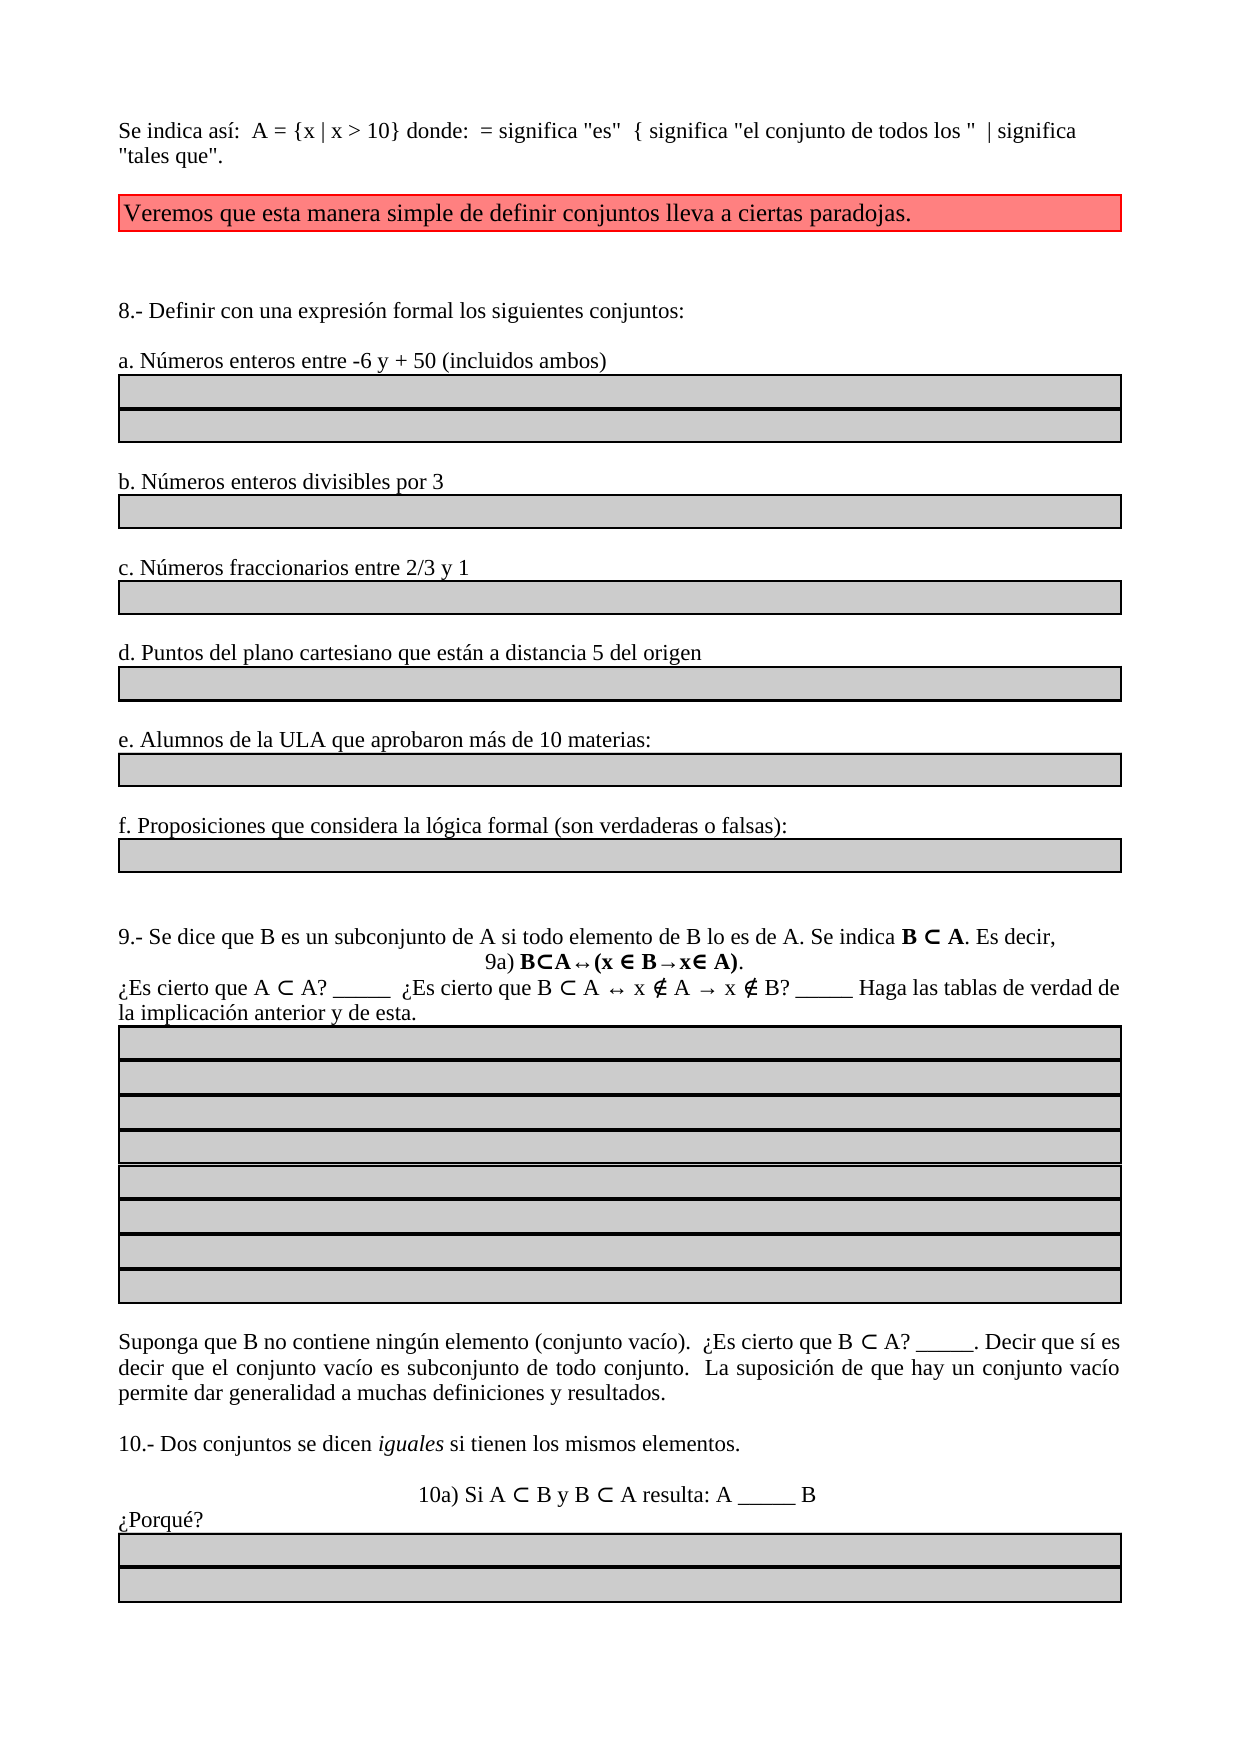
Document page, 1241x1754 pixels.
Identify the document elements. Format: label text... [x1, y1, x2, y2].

text 8.- Definir con una expresión formal los siguientes conjuntos: [118, 272, 1122, 323]
text c. Números fraccionarios entre 2/3 y 1 [118, 529, 1122, 580]
text f. Proposiciones que considera la lógica formal (son verdaderas o falsas): [118, 787, 1122, 838]
text 10a) Si A ⊂ B y B ⊂ A resulta: A _____ B [118, 1482, 1122, 1507]
text 9a) B⊂A↔(x ∈ B→x∈ A). [118, 949, 1122, 974]
text ¿Es cierto que A ⊂ A? _____ ¿Es cierto que B ⊂ A ↔ x ∉ A → x ∉ B? _____ Haga las tablas de verdad de la implicación anterior y de esta. [118, 974, 1122, 1025]
text 10.- Dos conjuntos se dicen iguales si tienen los mismos elementos. [118, 1431, 1122, 1456]
text e. Alumnos de la ULA que aprobaron más de 10 materias: [118, 702, 1122, 752]
text b. Números enteros divisibles por 3 [118, 443, 1122, 494]
text Suponga que B no contiene ningún elemento (conjunto vacío). ¿Es cierto que B ⊂ A? _____. Decir que sí es decir que el conjunto vacío es subconjunto de todo conjunto. La suposición de que hay un conjunto vacío permite dar generalidad a muchas definiciones y resultados. [118, 1304, 1122, 1405]
text Veremos que esta manera simple de definir conjuntos lleva a ciertas paradojas. [120, 196, 1120, 230]
text 9.- Se dice que B es un subconjunto de A si todo elemento de B lo es de A. Se indica B ⊂ A. Es decir, [118, 898, 1122, 949]
text Se indica así: A = {x | x > 10} donde: = significa "es" { significa "el conjunto de todos los " | significa "tales que". [118, 118, 1122, 169]
text a. Números enteros entre -6 y + 50 (incluidos ambos) [118, 348, 1122, 374]
text d. Puntos del plano cartesiano que están a distancia 5 del origen [118, 615, 1122, 666]
text ¿Porqué? [118, 1507, 1122, 1532]
